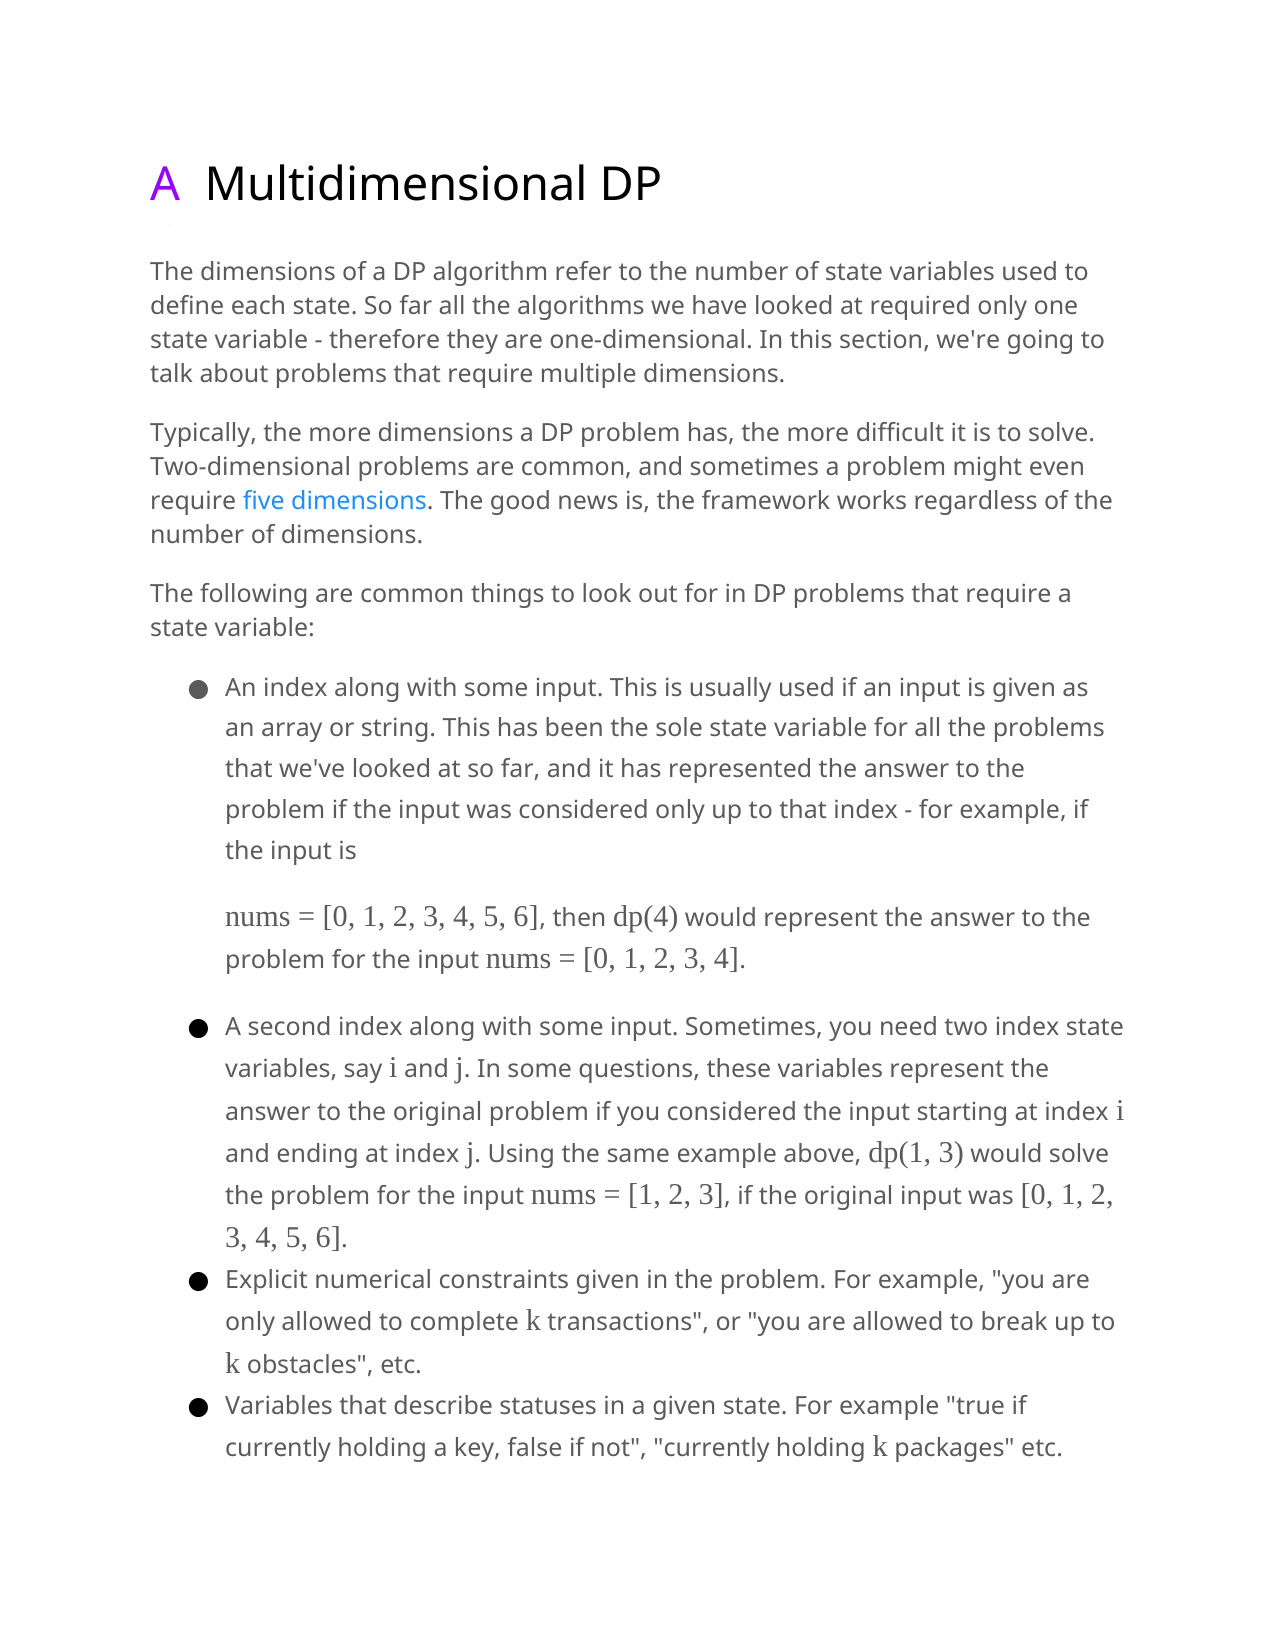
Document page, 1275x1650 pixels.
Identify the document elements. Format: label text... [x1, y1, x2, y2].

text The dimensions of a DP algorithm refer to the number of state variables used to define each state. So far all the algorithms we have looked at required only one state variable - therefore they are one-dimensional. In this section, we're going to talk about problems that require multiple dimensions. [150, 253, 1125, 390]
list An index along with some input. This is usually used if an input is given as an array or string. This has been the sole state variable for all the problems that we've looked at so far, and it has represented the answer to the problem if the input was considered only up to that index - for example, if the input is [187, 669, 1125, 867]
text Typically, the more dimensions a DP problem has, the more difficult it is to solve. Two-dimensional problems are common, and sometimes a problem might even require five dimensions. The good news is, the framework works regardless of the number of dimensions. [150, 415, 1125, 551]
list Explicit numerical constraints given in the problem. For example, "you are only allowed to complete k transactions", or "you are allowed to break up to k obstacles", etc. [187, 1261, 1125, 1380]
text nums = [0, 1, 2, 3, 4, 5, 6], then dp(4) would represent the answer to the problem for the input nums = [0, 1, 2, 3, 4]. [225, 898, 1125, 976]
list Variables that describe statuses in a given state. For example "true if currently holding a key, false if not", "currently holding k packages" etc. [187, 1387, 1125, 1464]
list A second index along with some input. Sometimes, you need two index state variables, say i and j. In some questions, these variables represent the answer to the original problem if you considered the input starting at index i and ending at index j. Using the same example above, dp(1, 3) would solve the problem for the input nums = [1, 2, 3], if the original input was [0, 1, 2, 3, 4, 5, 6]. [187, 1008, 1125, 1254]
text The following are common things to look out for in DP problems that require a state variable: [150, 576, 1125, 644]
text A Multidimensional DP [150, 150, 1125, 214]
